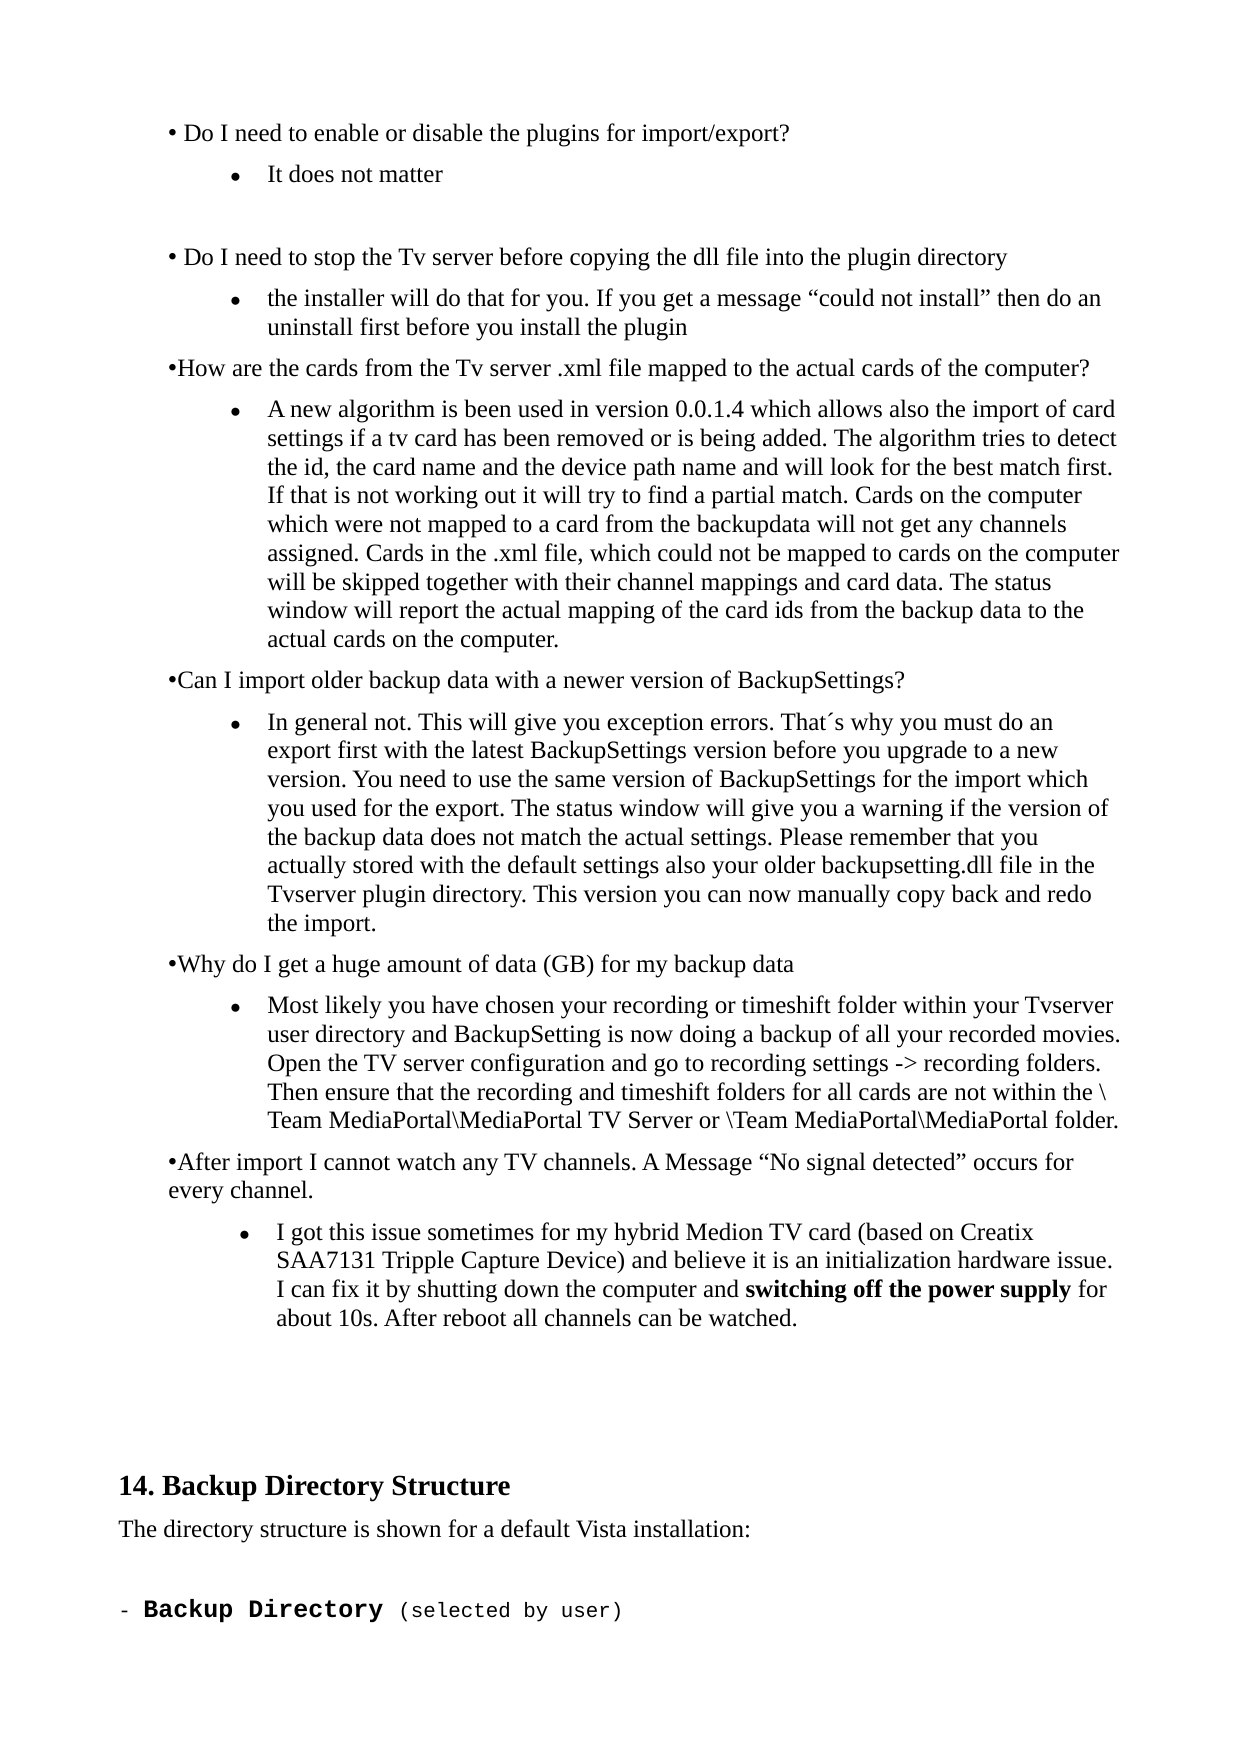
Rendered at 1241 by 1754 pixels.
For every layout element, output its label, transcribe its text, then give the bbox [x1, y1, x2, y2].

list I got this issue sometimes for my hybrid Medion TV card (based on Creatix SAA7131 Tripple Capture Device) and believe it is an initialization hardware issue. I can fix it by shutting down the computer and switching off the power supply for about 10s. After reboot all channels can be watched. [238, 1217, 1122, 1332]
list the installer will do that for you. If you get a message “could not install” then do an uninstall first before you install the plugin [229, 283, 1122, 341]
text The directory structure is shown for a default Vista installation: [118, 1514, 1122, 1543]
text - Backup Directory (selected by user) [118, 1597, 1122, 1625]
text 14. Backup Directory Structure [118, 1468, 1122, 1502]
list Can I import older backup data with a newer version of BackupSettings? [168, 666, 1122, 694]
list How are the cards from the Tv server .xml file mapped to the actual cards of the computer? [168, 353, 1122, 382]
list It does not matter [229, 159, 1122, 188]
list Most likely you have chosen your recording or timeshift folder within your Tvserver user directory and BackupSetting is now doing a backup of all your recorded movies. Open the TV server configuration and go to recording settings -> recording folders. Then ensure that the recording and timeshift folders for all cards are not within the \Team MediaPortal\MediaPortal TV Server or \Team MediaPortal\MediaPortal folder. [229, 991, 1122, 1134]
list Why do I get a huge amount of data (GB) for my backup data [168, 949, 1122, 978]
list After import I cannot watch any TV channels. A Message “No signal detected” occurs for every channel. [168, 1147, 1122, 1204]
list Do I need to stop the Tv server before copying the dll file into the plugin directory [168, 242, 1122, 271]
list In general not. This will give you exception errors. That´s why you must do an export first with the latest BackupSettings version before you upgrade to a new version. You need to use the same version of BackupSettings for the import which you used for the export. The status window will give you a warning if the version of the backup data does not match the actual settings. Please remember that you actually stored with the default settings also your older backupsetting.dll file in the Tvserver plugin directory. This version you can now manually copy back and redo the import. [229, 707, 1122, 937]
list Do I need to enable or disable the plugins for import/export? [168, 118, 1122, 147]
list A new algorithm is been used in version 0.0.1.4 which allows also the import of card settings if a tv card has been removed or is being added. The algorithm tries to detect the id, the card name and the device path name and will look for the best match first. If that is not working out it will try to find a partial match. Cards on the computer which were not mapped to a card from the backupdata will not get any channels assigned. Cards in the .xml file, which could not be mapped to cards on the computer will be skipped together with their channel mappings and card data. The status window will report the actual mapping of the card ids from the backup data to the actual cards on the computer. [229, 394, 1122, 653]
